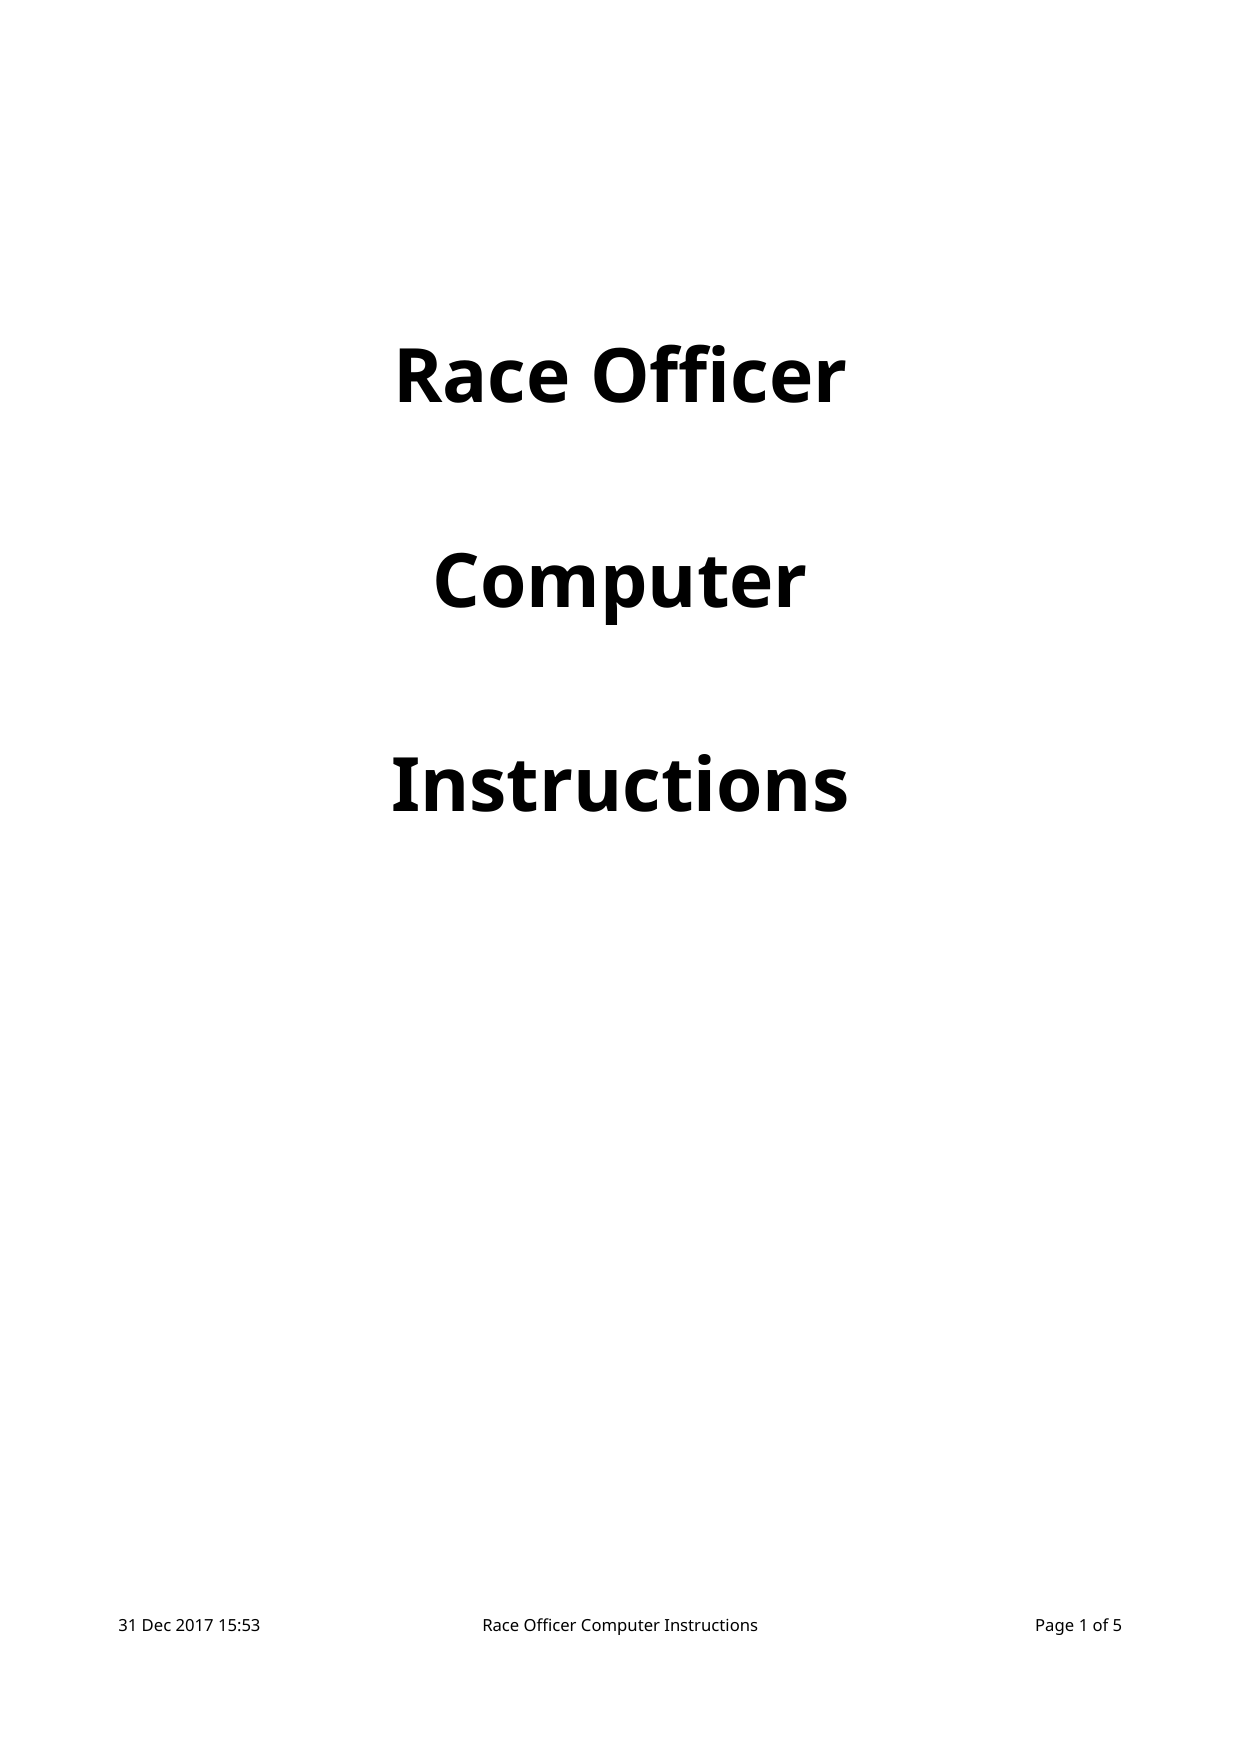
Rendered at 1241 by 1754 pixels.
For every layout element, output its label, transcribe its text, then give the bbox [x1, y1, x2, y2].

text Race Officer [118, 322, 1122, 425]
text Instructions [118, 731, 1122, 833]
text Computer [118, 527, 1122, 629]
